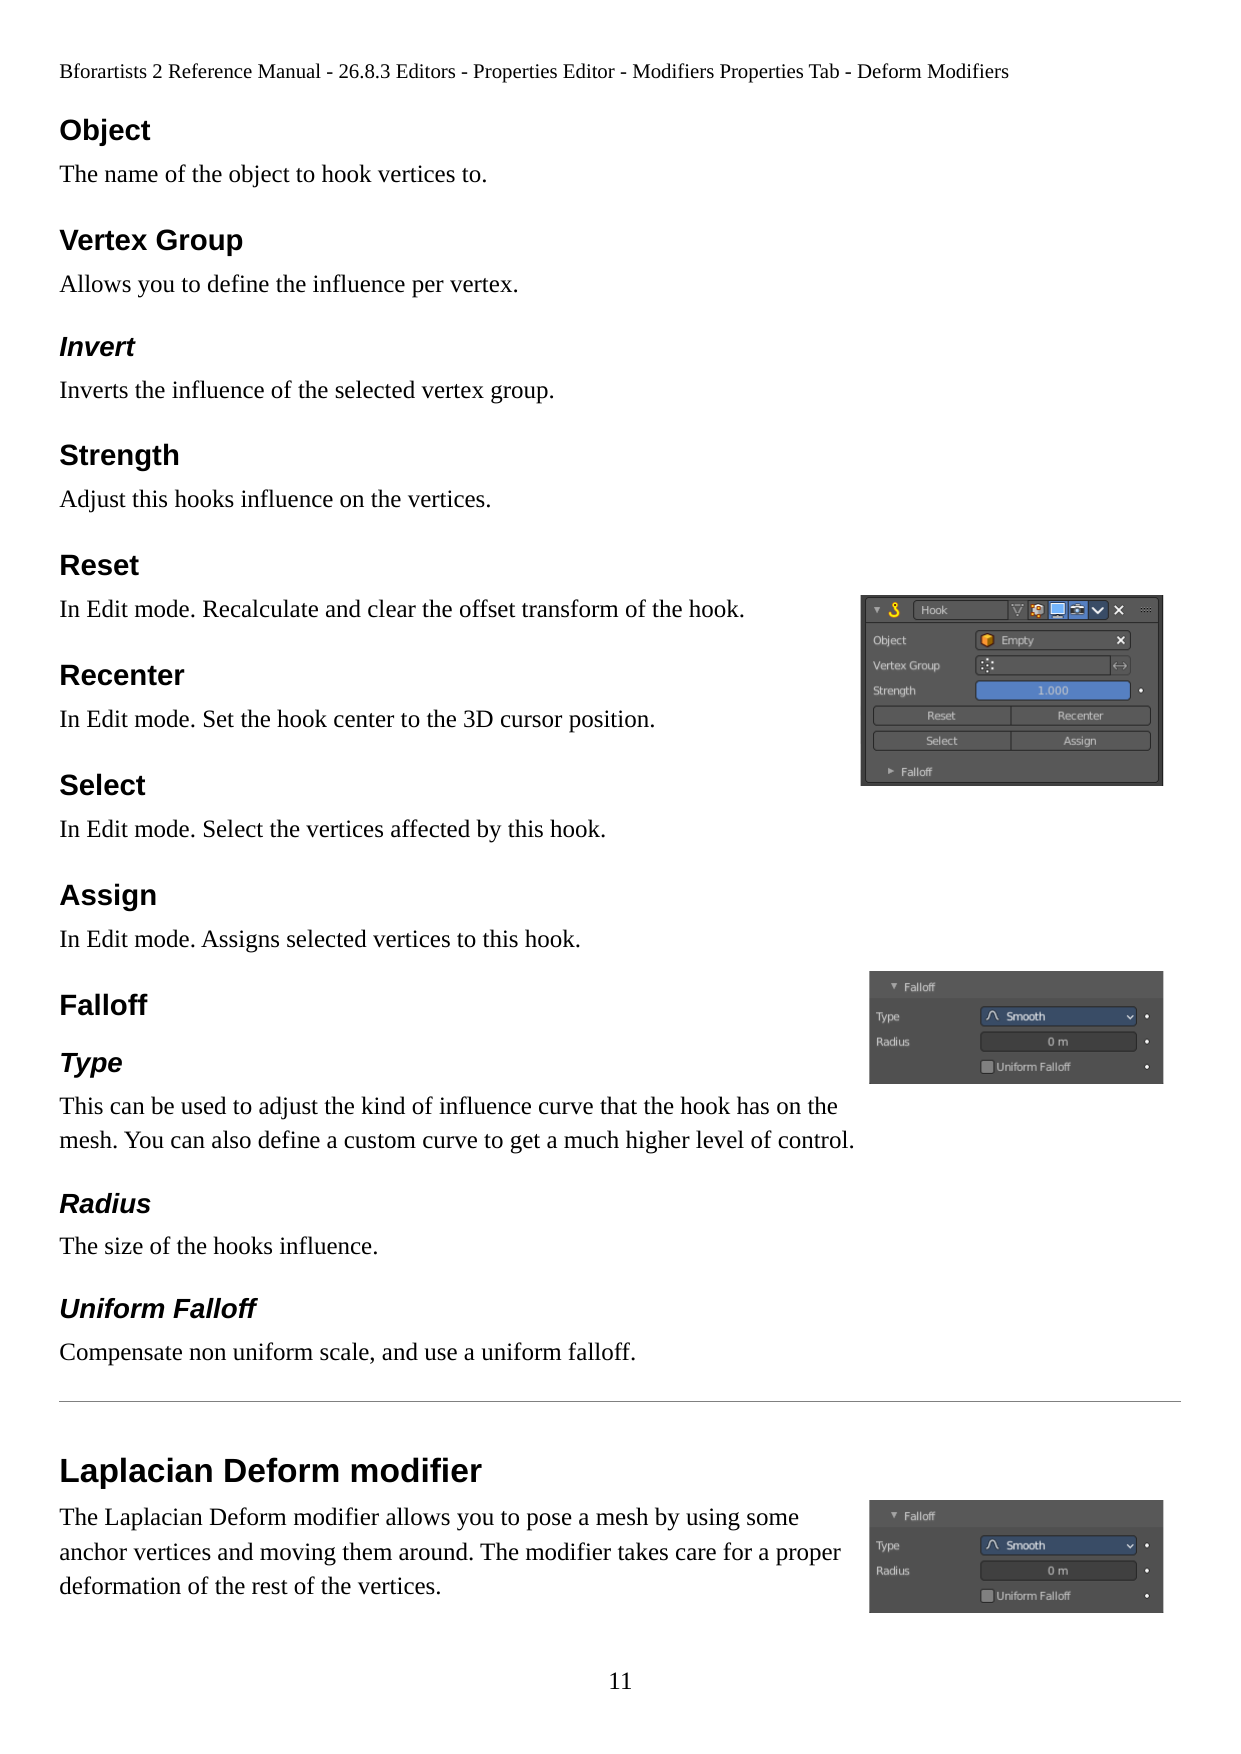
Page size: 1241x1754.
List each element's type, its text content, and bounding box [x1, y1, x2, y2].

text Inverts the influence of the selected vertex group. [59, 375, 1181, 403]
text Allows you to define the influence per vertex. [59, 269, 1181, 297]
subtitle Object [59, 113, 1181, 146]
text Compensate non uniform scale, and use a uniform falloff. [59, 1337, 1181, 1366]
text The name of the object to hook vertices to. [59, 159, 1181, 188]
subtitle Laplacian Deform modifier [59, 1451, 1181, 1490]
subtitle Vertex Group [59, 222, 1181, 256]
text In Edit mode. Recalculate and clear the offset transform of the hook. [59, 594, 1181, 623]
subtitle Select [59, 768, 1181, 802]
picture [860, 595, 1164, 786]
subtitle Reset [59, 548, 1181, 582]
subtitle Falloff [59, 988, 869, 1022]
text In Edit mode. Set the hook center to the 3D cursor position. [59, 704, 860, 733]
subtitle [1164, 1047, 1181, 1078]
subtitle [1164, 658, 1181, 692]
subtitle Invert [59, 330, 1181, 362]
subtitle Recenter [59, 658, 860, 692]
subtitle Radius [59, 1187, 1181, 1219]
subtitle Assign [59, 878, 1181, 912]
text The size of the hooks influence. [59, 1231, 1181, 1260]
text This can be used to adjust the kind of influence curve that the hook has on the mesh. You can also define a custom curve to get a much higher level of control. [59, 1091, 1181, 1154]
picture [869, 1500, 1164, 1613]
text Adjust this hooks influence on the vertices. [59, 484, 1181, 513]
picture [869, 971, 1164, 1084]
subtitle [1164, 988, 1181, 1022]
subtitle Type [59, 1047, 869, 1078]
subtitle Strength [59, 438, 1181, 472]
text In Edit mode. Assigns selected vertices to this hook. [59, 924, 1181, 953]
text In Edit mode. Select the vertices affected by this hook. [59, 814, 1181, 843]
text The Laplacian Deform modifier allows you to pose a mesh by using some anchor vertices and moving them around. The modifier takes care for a proper deformation of the rest of the vertices. [59, 1502, 869, 1600]
subtitle Uniform Falloff [59, 1293, 1181, 1325]
